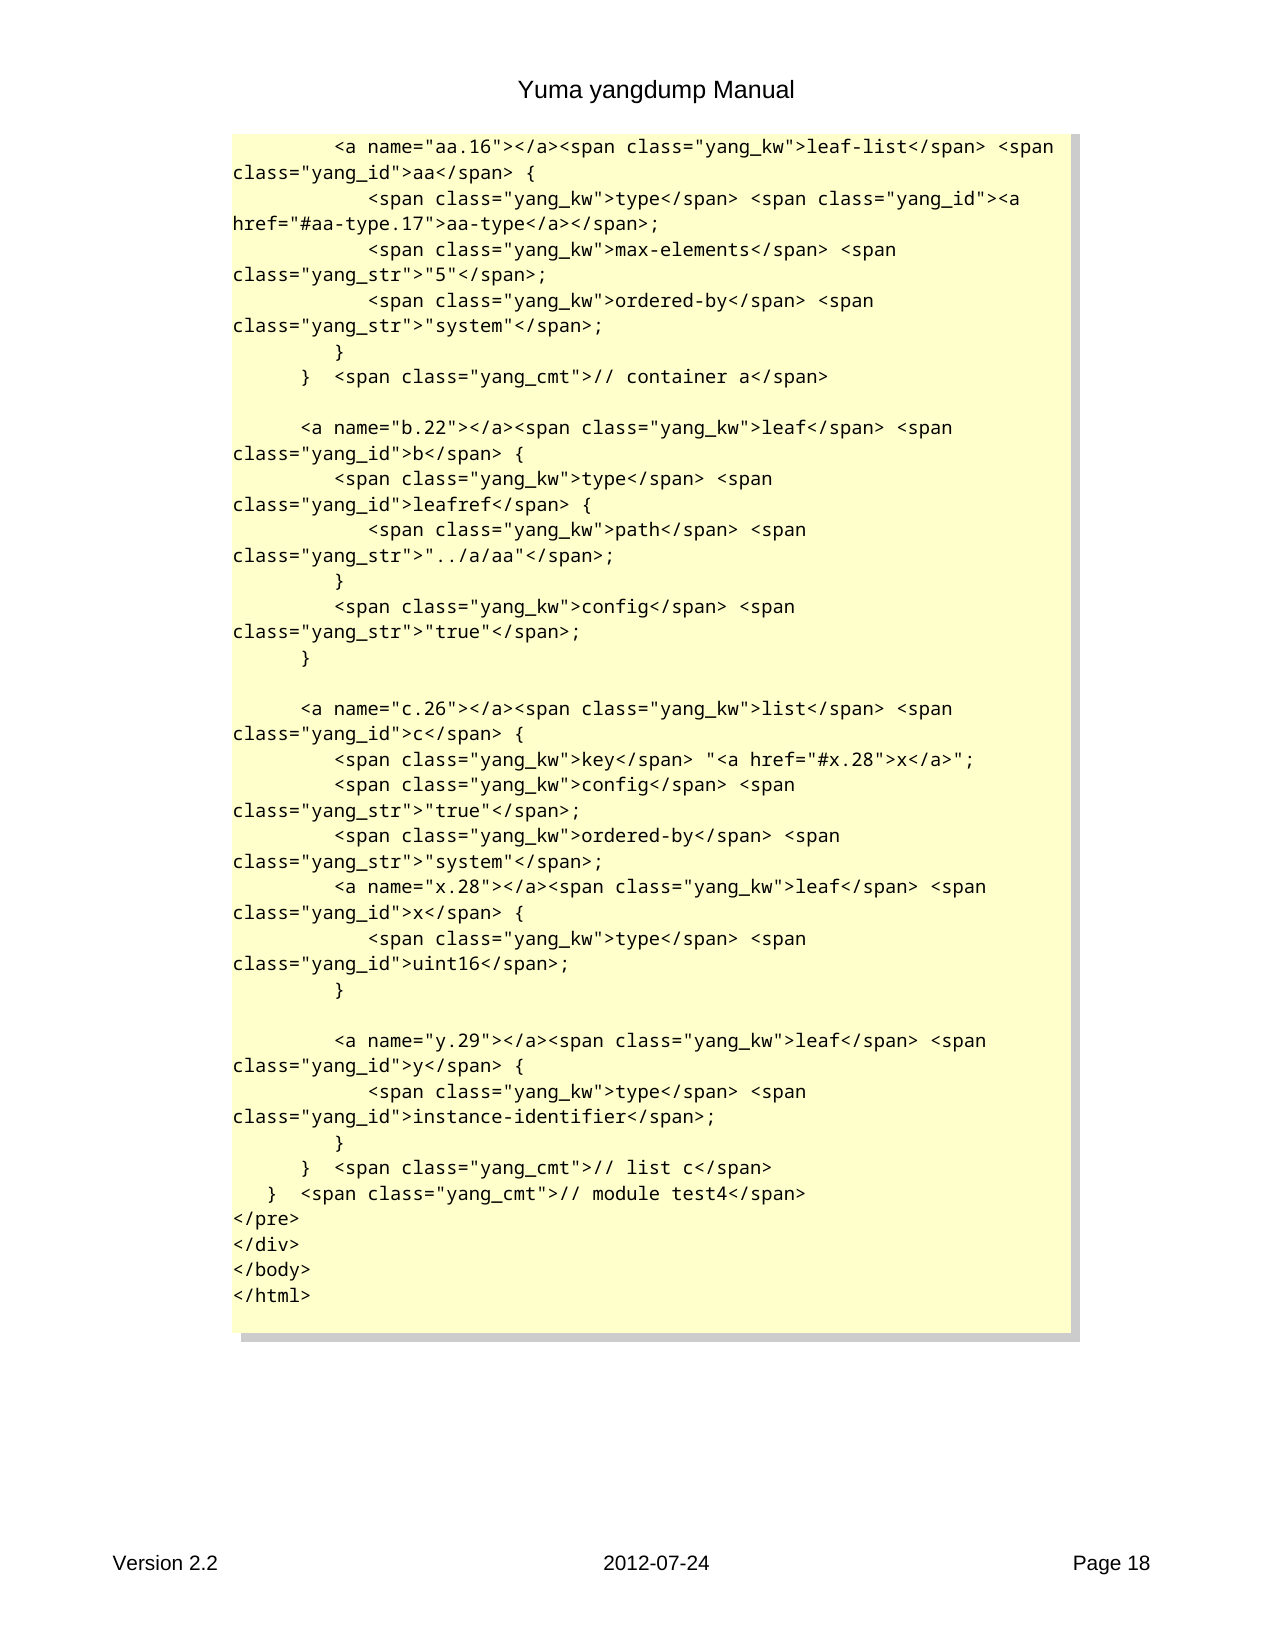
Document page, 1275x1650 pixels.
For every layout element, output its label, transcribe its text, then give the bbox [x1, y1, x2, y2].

text <span class="yang_kw">key</span> "<a href="#x.28">x</a>"; [232, 746, 1071, 772]
text <a name="x.28"></a><span class="yang_kw">leaf</span> <span class="yang_id">x</span> { [232, 874, 1071, 925]
text <span class="yang_kw">config</span> <span class="yang_str">"true"</span>; [232, 593, 1071, 644]
text </div> [232, 1231, 1071, 1257]
text } [232, 1129, 1071, 1154]
text <span class="yang_kw">type</span> <span class="yang_id"><a href="#aa-type.17">aa-type</a></span>; [232, 185, 1071, 236]
text <span class="yang_kw">type</span> <span class="yang_id">instance-identifier</span>; [232, 1078, 1071, 1129]
text <span class="yang_kw">type</span> <span class="yang_id">leafref</span> { [232, 466, 1071, 517]
text } <span class="yang_cmt">// container a</span> [232, 363, 1071, 389]
text <span class="yang_kw">type</span> <span class="yang_id">uint16</span>; [232, 925, 1071, 976]
text } [232, 338, 1071, 363]
text </pre> [232, 1206, 1071, 1231]
text <a name="c.26"></a><span class="yang_kw">list</span> <span class="yang_id">c</span> { [232, 695, 1071, 746]
text <span class="yang_kw">config</span> <span class="yang_str">"true"</span>; [232, 772, 1071, 823]
text <span class="yang_kw">ordered-by</span> <span class="yang_str">"system"</span>; [232, 287, 1071, 338]
text } <span class="yang_cmt">// list c</span> [232, 1154, 1071, 1180]
text <span class="yang_kw">max-elements</span> <span class="yang_str">"5"</span>; [232, 236, 1071, 287]
text </html> [232, 1282, 1071, 1308]
text </body> [232, 1257, 1071, 1282]
text <a name="y.29"></a><span class="yang_kw">leaf</span> <span class="yang_id">y</span> { [232, 1027, 1071, 1078]
text <a name="aa.16"></a><span class="yang_kw">leaf-list</span> <span class="yang_id">aa</span> { [232, 134, 1071, 185]
text } [232, 644, 1071, 670]
text } [232, 568, 1071, 593]
text <a name="b.22"></a><span class="yang_kw">leaf</span> <span class="yang_id">b</span> { [232, 414, 1071, 466]
text <span class="yang_kw">ordered-by</span> <span class="yang_str">"system"</span>; [232, 823, 1071, 874]
text <span class="yang_kw">path</span> <span class="yang_str">"../a/aa"</span>; [232, 517, 1071, 568]
text } <span class="yang_cmt">// module test4</span> [232, 1180, 1071, 1206]
text } [232, 976, 1071, 1001]
